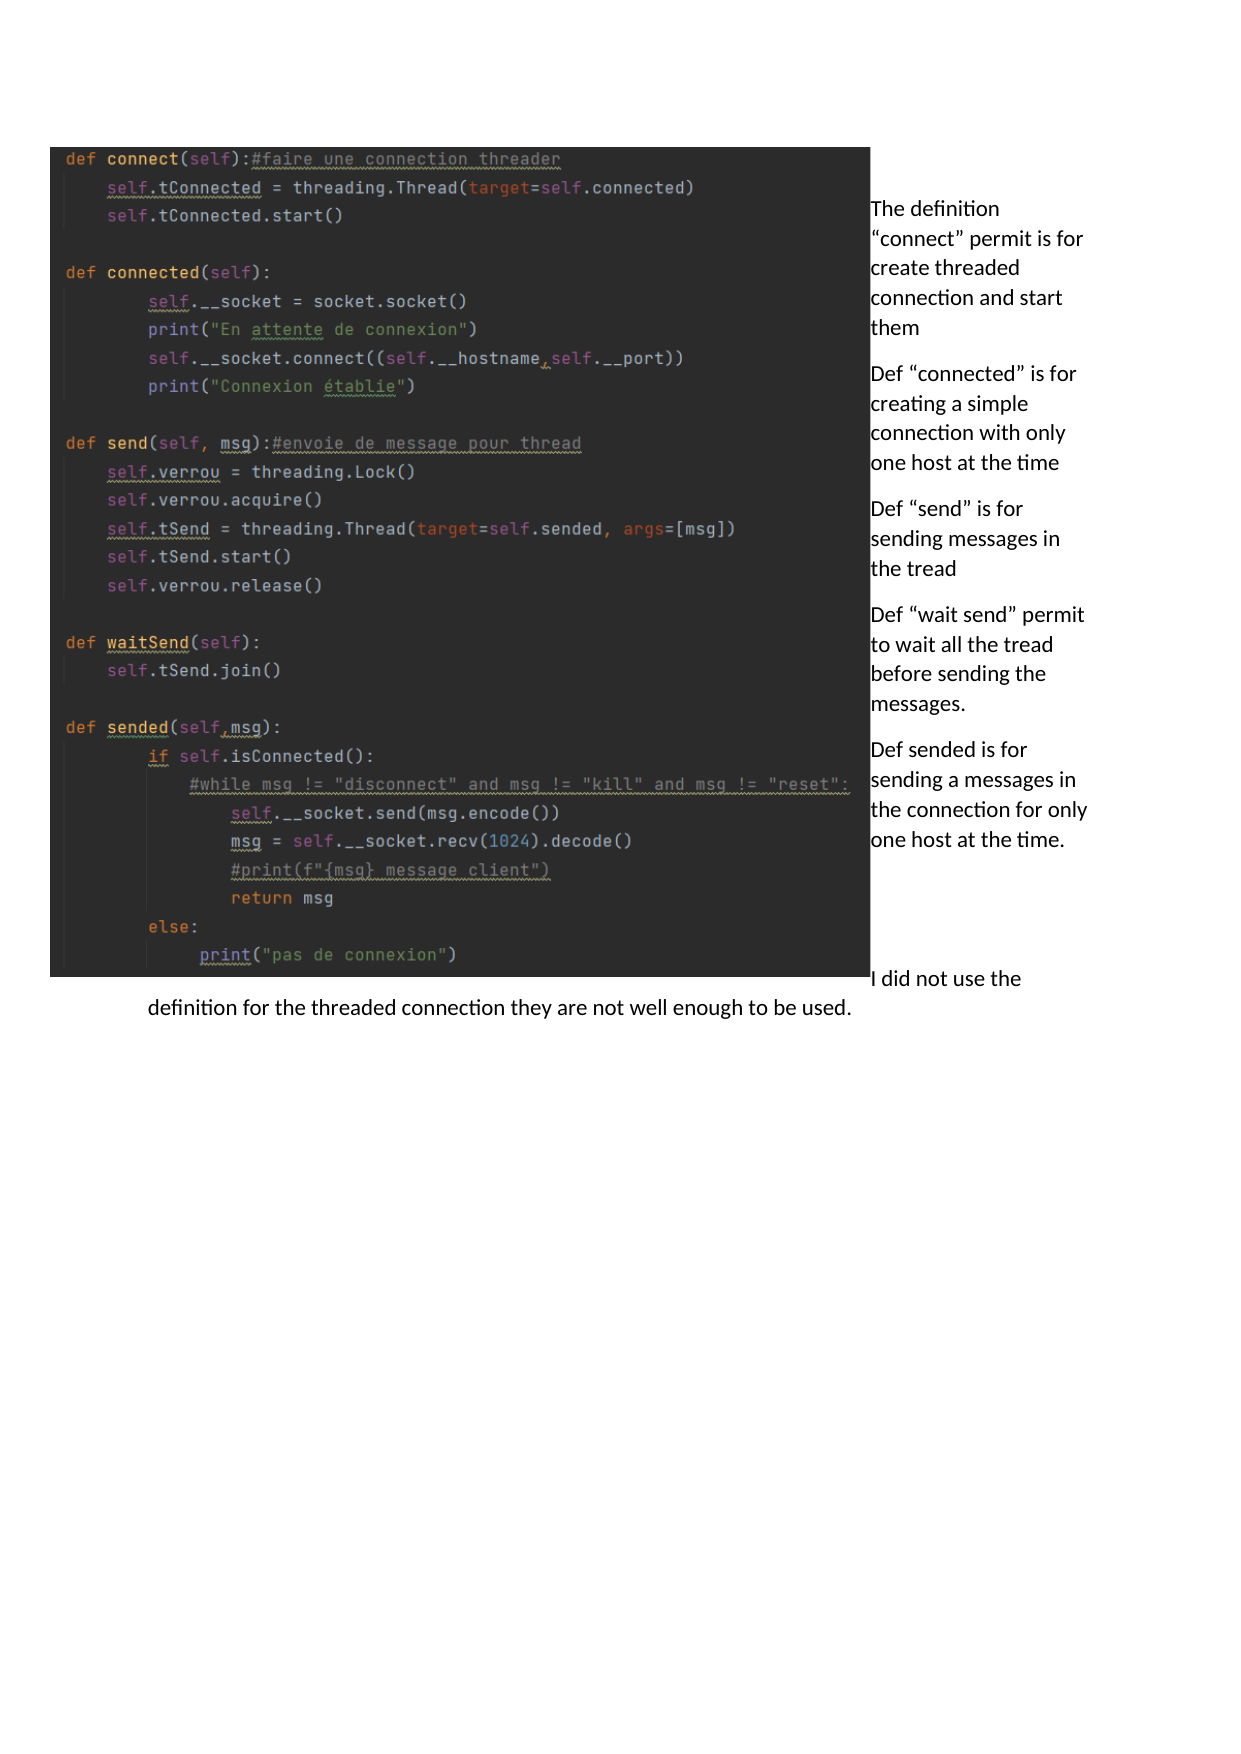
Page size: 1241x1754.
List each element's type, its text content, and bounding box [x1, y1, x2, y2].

text Def “wait send” permit to wait all the tread before sending the messages. [871, 600, 1093, 717]
text The definition “connect” permit is for create threaded connection and start them [871, 194, 1093, 341]
text Def “send” is for sending messages in the tread [871, 494, 1093, 582]
text Def “connected” is for creating a simple connection with only one host at the time [871, 359, 1093, 476]
text I did not use the definition for the threaded connection they are not well enough to be used. [148, 964, 1093, 1021]
text Def sended is for sending a messages in the connection for only one host at the time. [871, 736, 1093, 853]
